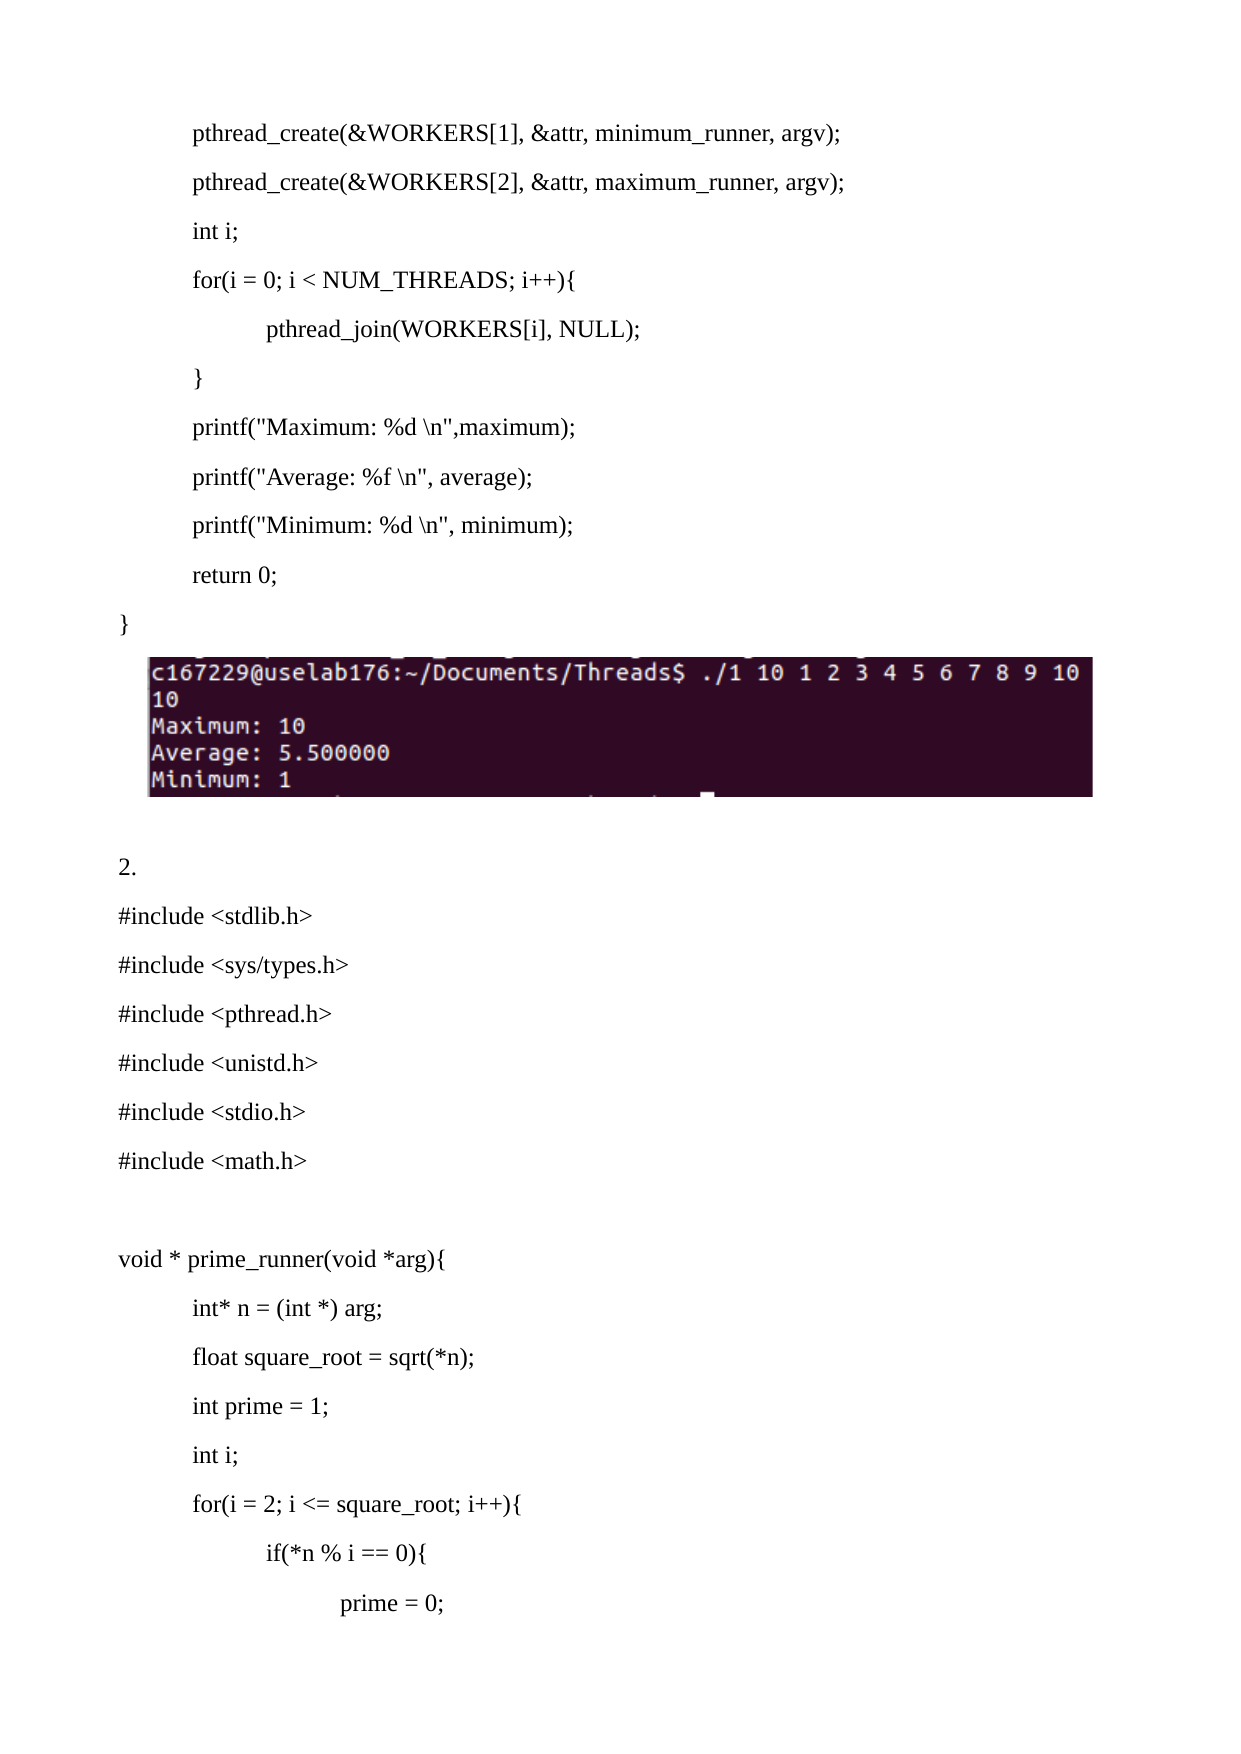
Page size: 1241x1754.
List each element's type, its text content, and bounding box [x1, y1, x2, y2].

text int i; [118, 1440, 1122, 1469]
text int* n = (int *) arg; [118, 1293, 1122, 1322]
text printf("Average: %f \n", average); [118, 462, 1122, 490]
text for(i = 0; i < NUM_THREADS; i++){ [118, 265, 1122, 294]
text #include <unistd.h> [118, 1048, 1122, 1077]
text pthread_create(&WORKERS[2], &attr, maximum_runner, argv); [118, 167, 1122, 196]
text #include <sys/types.h> [118, 950, 1122, 978]
text } [118, 363, 1122, 392]
text if(*n % i == 0){ [118, 1538, 1122, 1567]
text int prime = 1; [118, 1391, 1122, 1420]
text void * prime_runner(void *arg){ [118, 1244, 1122, 1273]
text } [118, 609, 1122, 637]
picture [147, 657, 1093, 797]
text return 0; [118, 560, 1122, 588]
text 2. [118, 852, 1122, 880]
text prime = 0; [118, 1588, 1122, 1616]
text printf("Maximum: %d \n",maximum); [118, 412, 1122, 441]
text pthread_create(&WORKERS[1], &attr, minimum_runner, argv); [118, 118, 1122, 147]
text #include <stdio.h> [118, 1097, 1122, 1126]
text for(i = 2; i <= square_root; i++){ [118, 1489, 1122, 1518]
text int i; [118, 216, 1122, 245]
text #include <pthread.h> [118, 999, 1122, 1028]
text float square_root = sqrt(*n); [118, 1342, 1122, 1371]
text #include <math.h> [118, 1146, 1122, 1175]
text pthread_join(WORKERS[i], NULL); [118, 314, 1122, 343]
text #include <stdlib.h> [118, 901, 1122, 929]
text printf("Minimum: %d \n", minimum); [118, 511, 1122, 539]
